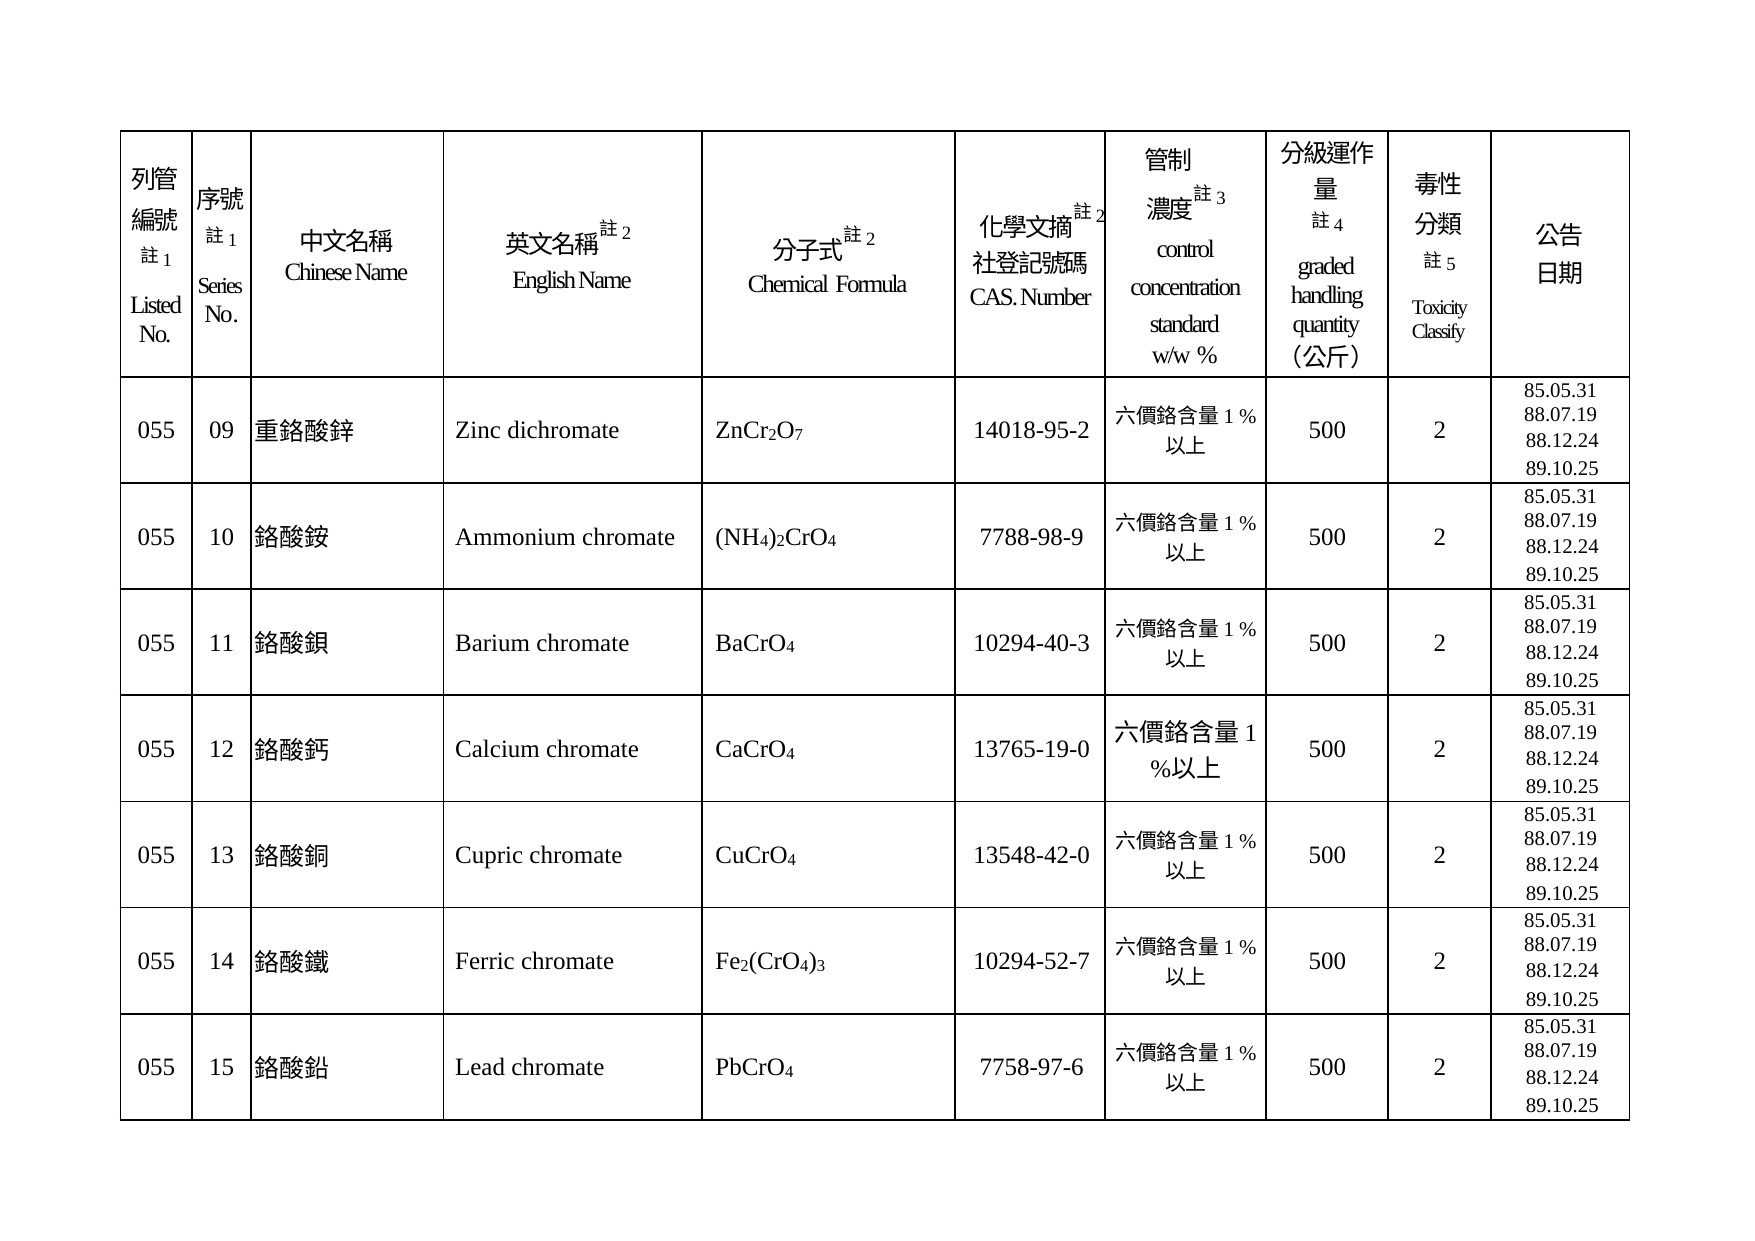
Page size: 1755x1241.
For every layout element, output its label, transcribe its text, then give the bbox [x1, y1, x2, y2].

table_cell Fe2(CrO4)3 [703, 908, 954, 1013]
table_cell 六價鉻含量1 %以上 [1106, 696, 1265, 801]
table_cell 六價鉻含量1 %以上 [1106, 590, 1265, 694]
table_header 化學文摘註2 社登記號碼 CAS. Number [956, 132, 1104, 376]
table_cell 六價鉻含量1 %以上 [1106, 908, 1265, 1013]
table_cell 85.05.31 88.07.19 88.12.24 89.10.25 [1492, 696, 1629, 801]
table_cell 10 [193, 484, 250, 588]
table_header 列管 編號 註1 Listed No. [121, 132, 191, 376]
table_cell Lead chromate [444, 1015, 701, 1119]
table_cell Ammonium chromate [444, 484, 701, 588]
table_cell CuCrO4 [703, 802, 954, 907]
table_cell 500 [1267, 908, 1387, 1013]
table_cell 鉻酸銅 [252, 802, 443, 907]
table_cell 85.05.31 88.07.19 88.12.24 89.10.25 [1492, 590, 1629, 694]
table_cell 六價鉻含量1 %以上 [1106, 802, 1265, 907]
table_cell 鉻酸鈣 [252, 696, 443, 801]
table_cell 六價鉻含量1 %以上 [1106, 378, 1265, 482]
table_cell 15 [193, 1015, 250, 1119]
table_cell 13 [193, 802, 250, 907]
table_header 英文名稱註2 English Name [444, 132, 701, 376]
table_cell 2 [1389, 802, 1490, 907]
table_cell 2 [1389, 378, 1490, 482]
table_cell ZnCr2O7 [703, 378, 954, 482]
table_cell 14018-95-2 [956, 378, 1104, 482]
table_cell Zinc dichromate [444, 378, 701, 482]
table_cell 09 [193, 378, 250, 482]
table_header 中文名稱 Chinese Name [252, 132, 443, 376]
table_cell 85.05.31 88.07.19 88.12.24 89.10.25 [1492, 908, 1629, 1013]
table_cell Ferric chromate [444, 908, 701, 1013]
table_cell 重鉻酸鋅 [252, 378, 443, 482]
table_cell Barium chromate [444, 590, 701, 694]
table_cell 7758-97-6 [956, 1015, 1104, 1119]
table_cell 500 [1267, 484, 1387, 588]
table_cell PbCrO4 [703, 1015, 954, 1119]
table_header 公告 日期 [1492, 132, 1629, 376]
table_cell 055 [121, 696, 191, 801]
table_cell 13765-19-0 [956, 696, 1104, 801]
table_cell 鉻酸鋇 [252, 590, 443, 694]
table_cell 12 [193, 696, 250, 801]
table_cell 055 [121, 908, 191, 1013]
table_cell 500 [1267, 378, 1387, 482]
table_cell 055 [121, 1015, 191, 1119]
table_cell Cupric chromate [444, 802, 701, 907]
table_cell Calcium chromate [444, 696, 701, 801]
table_header 管制 濃度註3 control concentration standard w/w % [1106, 132, 1265, 376]
table_cell 500 [1267, 802, 1387, 907]
table_cell 13548-42-0 [956, 802, 1104, 907]
table_cell 2 [1389, 484, 1490, 588]
table_cell 2 [1389, 908, 1490, 1013]
table_header 序號 註1 Series No. [193, 132, 250, 376]
table_cell 500 [1267, 590, 1387, 694]
table_header 分子式註2 Chemical Formula [703, 132, 954, 376]
table_cell 85.05.31 88.07.19 88.12.24 89.10.25 [1492, 802, 1629, 907]
table_cell 六價鉻含量1 %以上 [1106, 1015, 1265, 1119]
table_cell 鉻酸鉛 [252, 1015, 443, 1119]
table_cell 500 [1267, 1015, 1387, 1119]
table_cell 2 [1389, 696, 1490, 801]
table_cell 85.05.31 88.07.19 88.12.24 89.10.25 [1492, 378, 1629, 482]
table_cell 鉻酸鐵 [252, 908, 443, 1013]
table_header 毒性 分類 註5 Toxicity Classify [1389, 132, 1490, 376]
table_cell 055 [121, 590, 191, 694]
table_cell 六價鉻含量1 %以上 [1106, 484, 1265, 588]
table_cell 10294-40-3 [956, 590, 1104, 694]
table_cell 055 [121, 378, 191, 482]
table_cell 85.05.31 88.07.19 88.12.24 89.10.25 [1492, 1015, 1629, 1119]
table_cell 85.05.31 88.07.19 88.12.24 89.10.25 [1492, 484, 1629, 588]
table_cell 10294-52-7 [956, 908, 1104, 1013]
table_cell 055 [121, 802, 191, 907]
table_cell 2 [1389, 590, 1490, 694]
table_cell 055 [121, 484, 191, 588]
table_cell (NH4)2CrO4 [703, 484, 954, 588]
table_cell 14 [193, 908, 250, 1013]
table_cell 2 [1389, 1015, 1490, 1119]
table_cell 500 [1267, 696, 1387, 801]
table_cell 7788-98-9 [956, 484, 1104, 588]
table_cell BaCrO4 [703, 590, 954, 694]
table_header 分級運作量 註4 graded handling quantity （公斤） [1267, 132, 1387, 376]
table_cell 11 [193, 590, 250, 694]
table_cell CaCrO4 [703, 696, 954, 801]
table_cell 鉻酸銨 [252, 484, 443, 588]
